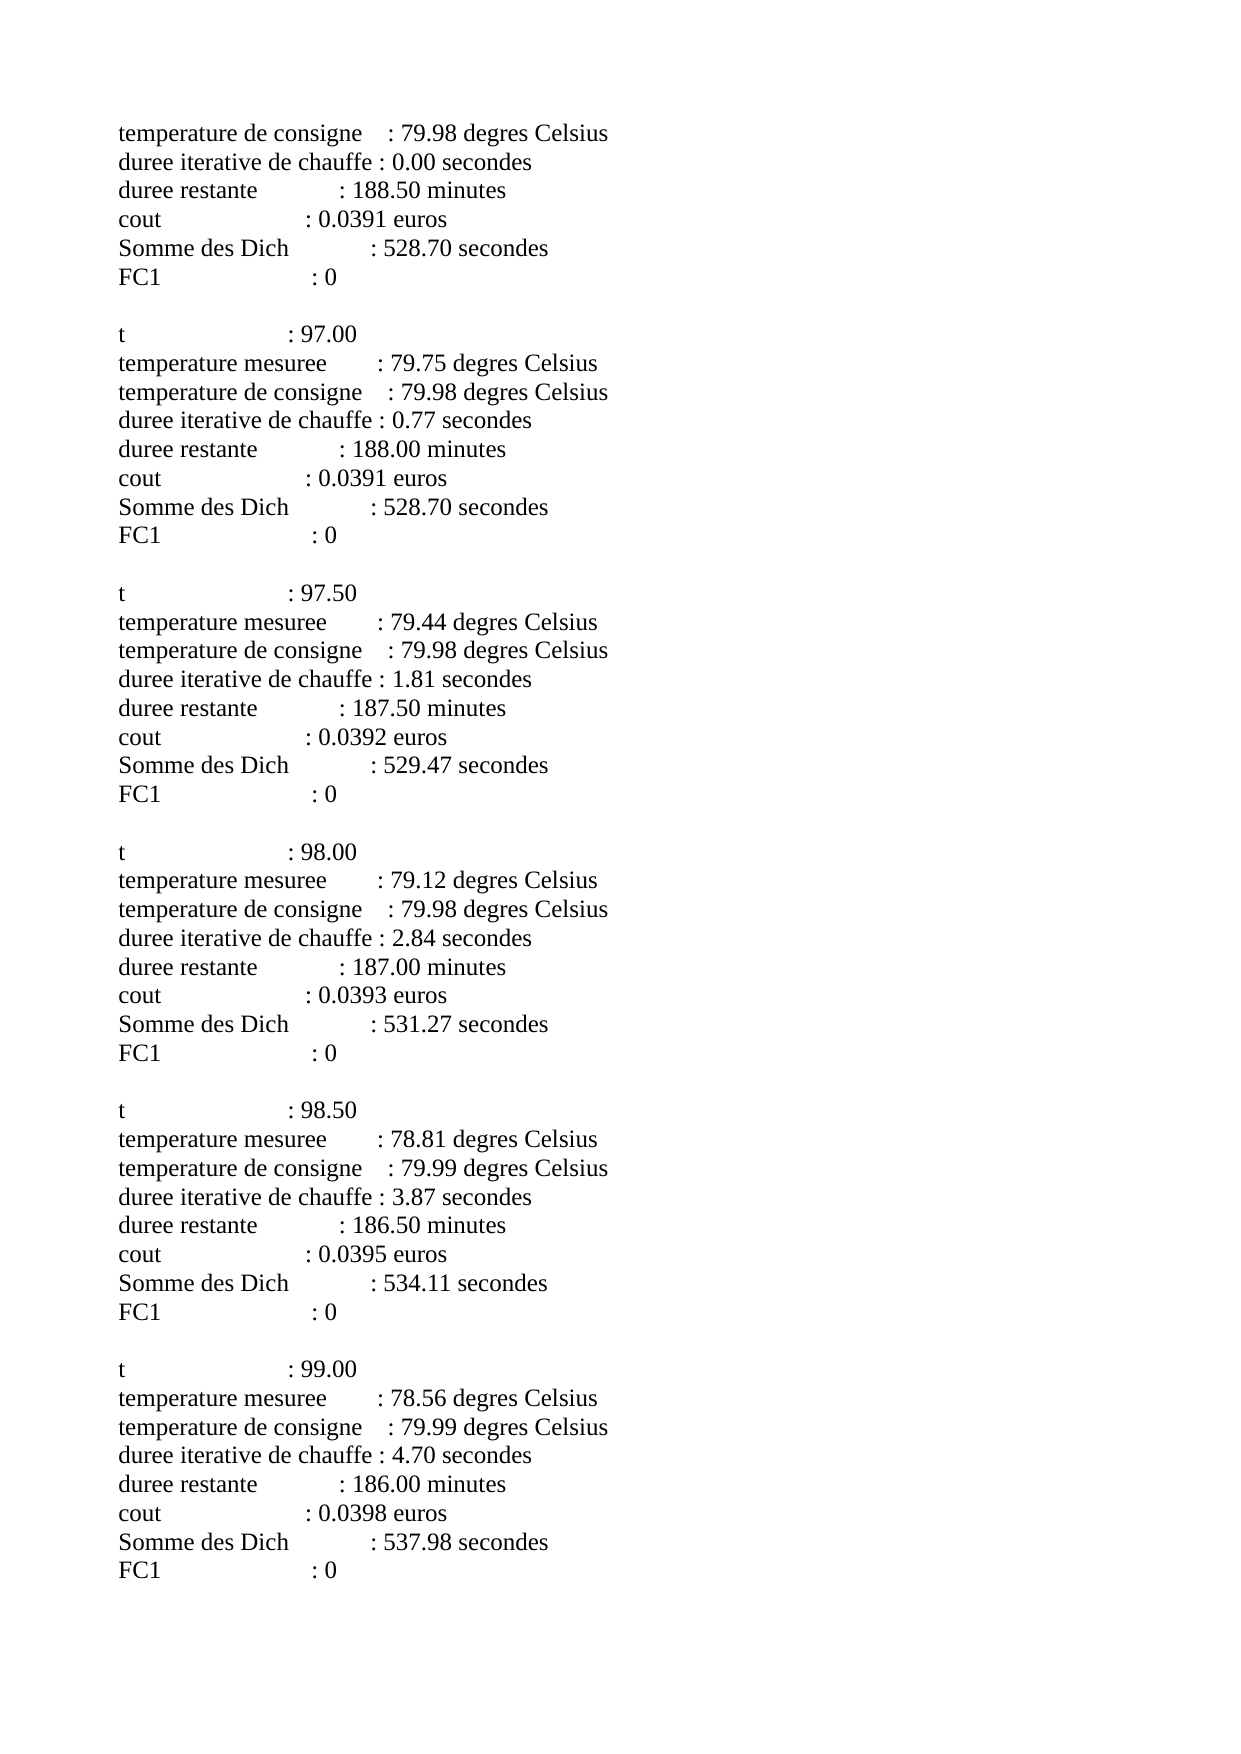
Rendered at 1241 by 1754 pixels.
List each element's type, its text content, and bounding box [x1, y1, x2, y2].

text temperature de consigne : 79.99 degres Celsius [118, 1412, 1122, 1441]
text duree iterative de chauffe : 0.77 secondes [118, 406, 1122, 434]
text cout : 0.0398 euros [118, 1498, 1122, 1527]
text temperature de consigne : 79.98 degres Celsius [118, 118, 1122, 147]
text duree iterative de chauffe : 0.00 secondes [118, 147, 1122, 176]
text duree restante : 187.00 minutes [118, 952, 1122, 981]
text temperature de consigne : 79.98 degres Celsius [118, 894, 1122, 923]
text Somme des Dich : 528.70 secondes [118, 233, 1122, 262]
text duree restante : 186.50 minutes [118, 1211, 1122, 1239]
text temperature mesuree : 79.44 degres Celsius [118, 607, 1122, 636]
text Somme des Dich : 534.11 secondes [118, 1268, 1122, 1297]
text cout : 0.0392 euros [118, 722, 1122, 751]
text duree iterative de chauffe : 3.87 secondes [118, 1182, 1122, 1211]
text t : 98.00 [118, 837, 1122, 866]
text duree restante : 188.00 minutes [118, 434, 1122, 463]
text duree restante : 187.50 minutes [118, 693, 1122, 722]
text FC1 : 0 [118, 521, 1122, 549]
text FC1 : 0 [118, 779, 1122, 808]
text Somme des Dich : 529.47 secondes [118, 751, 1122, 779]
text cout : 0.0393 euros [118, 981, 1122, 1009]
text FC1 : 0 [118, 1556, 1122, 1584]
text t : 99.00 [118, 1354, 1122, 1383]
text temperature mesuree : 78.56 degres Celsius [118, 1383, 1122, 1412]
text FC1 : 0 [118, 262, 1122, 291]
text Somme des Dich : 531.27 secondes [118, 1009, 1122, 1038]
text t : 98.50 [118, 1096, 1122, 1124]
text duree restante : 186.00 minutes [118, 1469, 1122, 1498]
text FC1 : 0 [118, 1297, 1122, 1326]
text duree iterative de chauffe : 4.70 secondes [118, 1441, 1122, 1469]
text temperature de consigne : 79.99 degres Celsius [118, 1153, 1122, 1182]
text temperature de consigne : 79.98 degres Celsius [118, 636, 1122, 664]
text cout : 0.0391 euros [118, 204, 1122, 233]
text temperature mesuree : 78.81 degres Celsius [118, 1124, 1122, 1153]
text Somme des Dich : 537.98 secondes [118, 1527, 1122, 1556]
text t : 97.00 [118, 319, 1122, 348]
text temperature mesuree : 79.12 degres Celsius [118, 866, 1122, 894]
text duree iterative de chauffe : 1.81 secondes [118, 664, 1122, 693]
text temperature de consigne : 79.98 degres Celsius [118, 377, 1122, 406]
text temperature mesuree : 79.75 degres Celsius [118, 348, 1122, 377]
text FC1 : 0 [118, 1038, 1122, 1067]
text duree restante : 188.50 minutes [118, 176, 1122, 204]
text t : 97.50 [118, 578, 1122, 607]
text duree iterative de chauffe : 2.84 secondes [118, 923, 1122, 952]
text cout : 0.0395 euros [118, 1239, 1122, 1268]
text cout : 0.0391 euros [118, 463, 1122, 492]
text Somme des Dich : 528.70 secondes [118, 492, 1122, 521]
